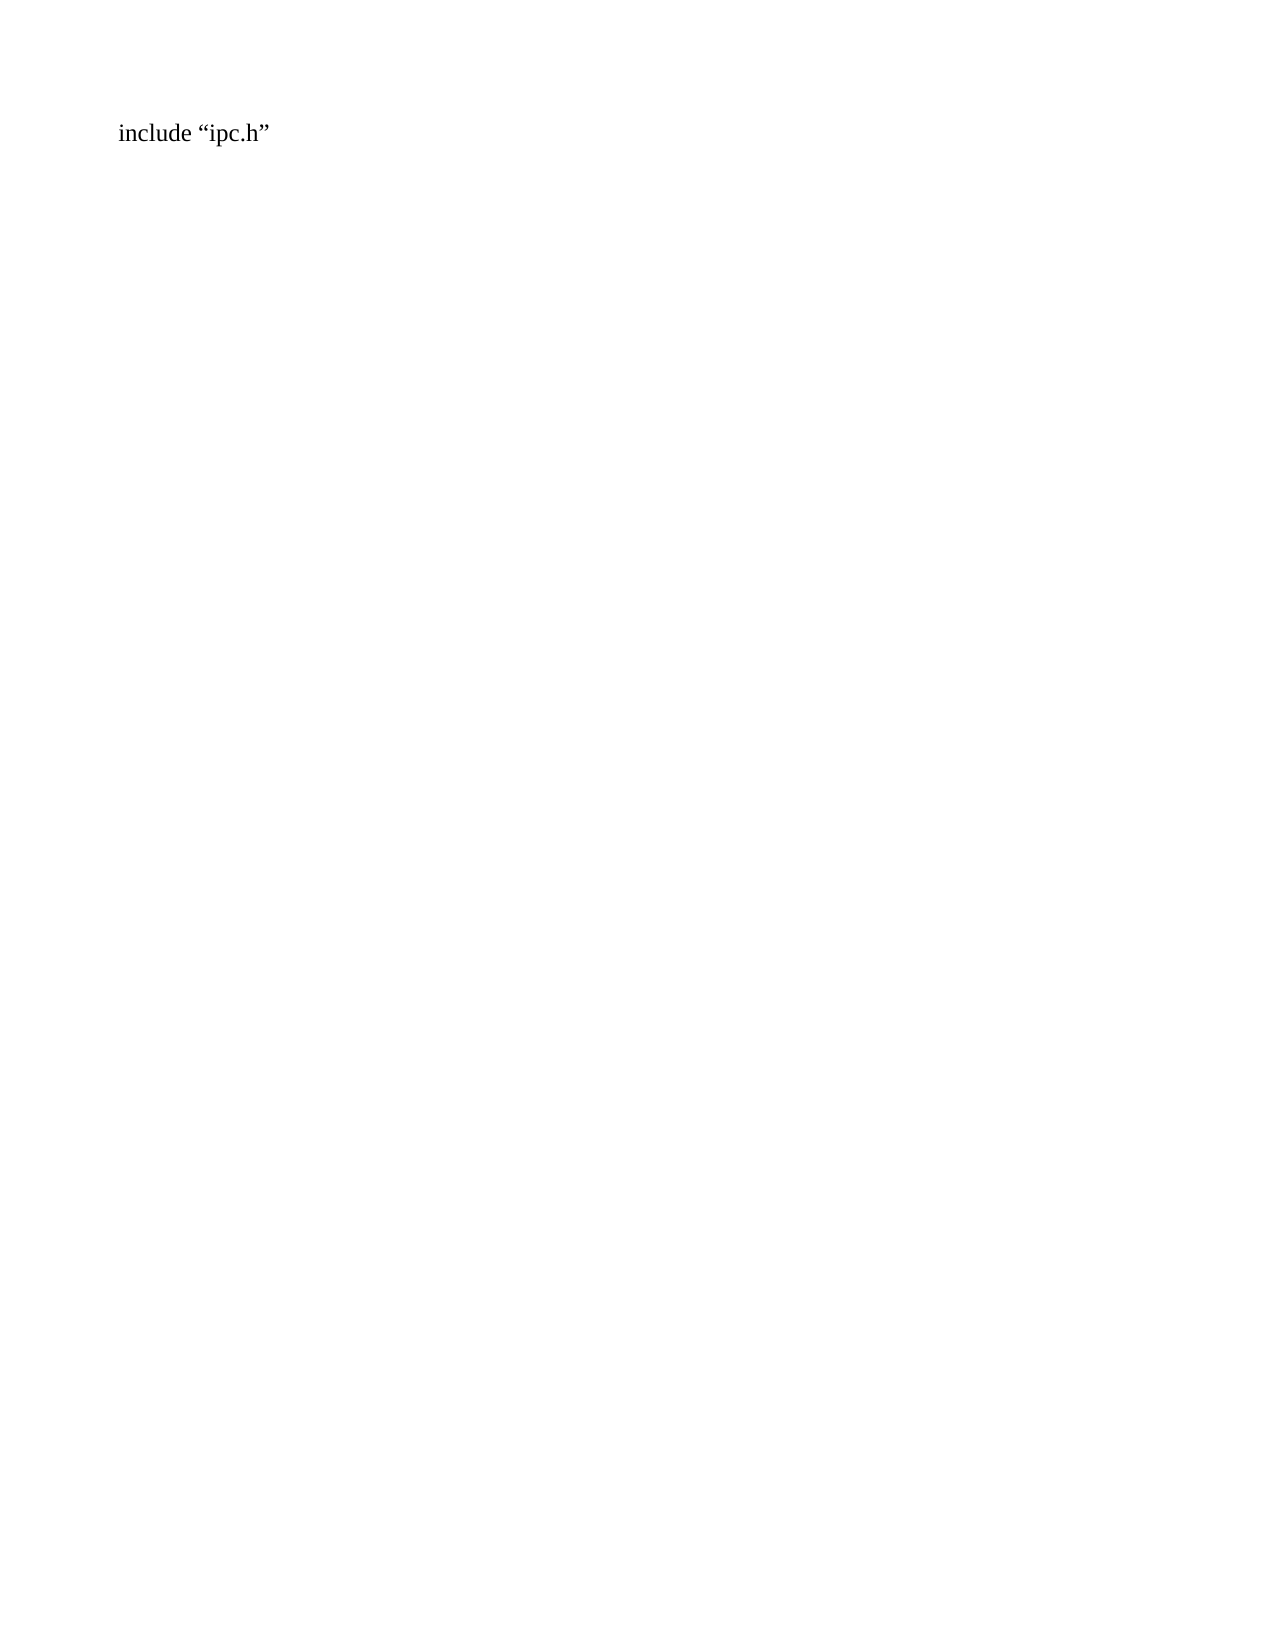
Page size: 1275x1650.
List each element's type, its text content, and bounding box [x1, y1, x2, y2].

text include “ipc.h” [118, 118, 1157, 147]
